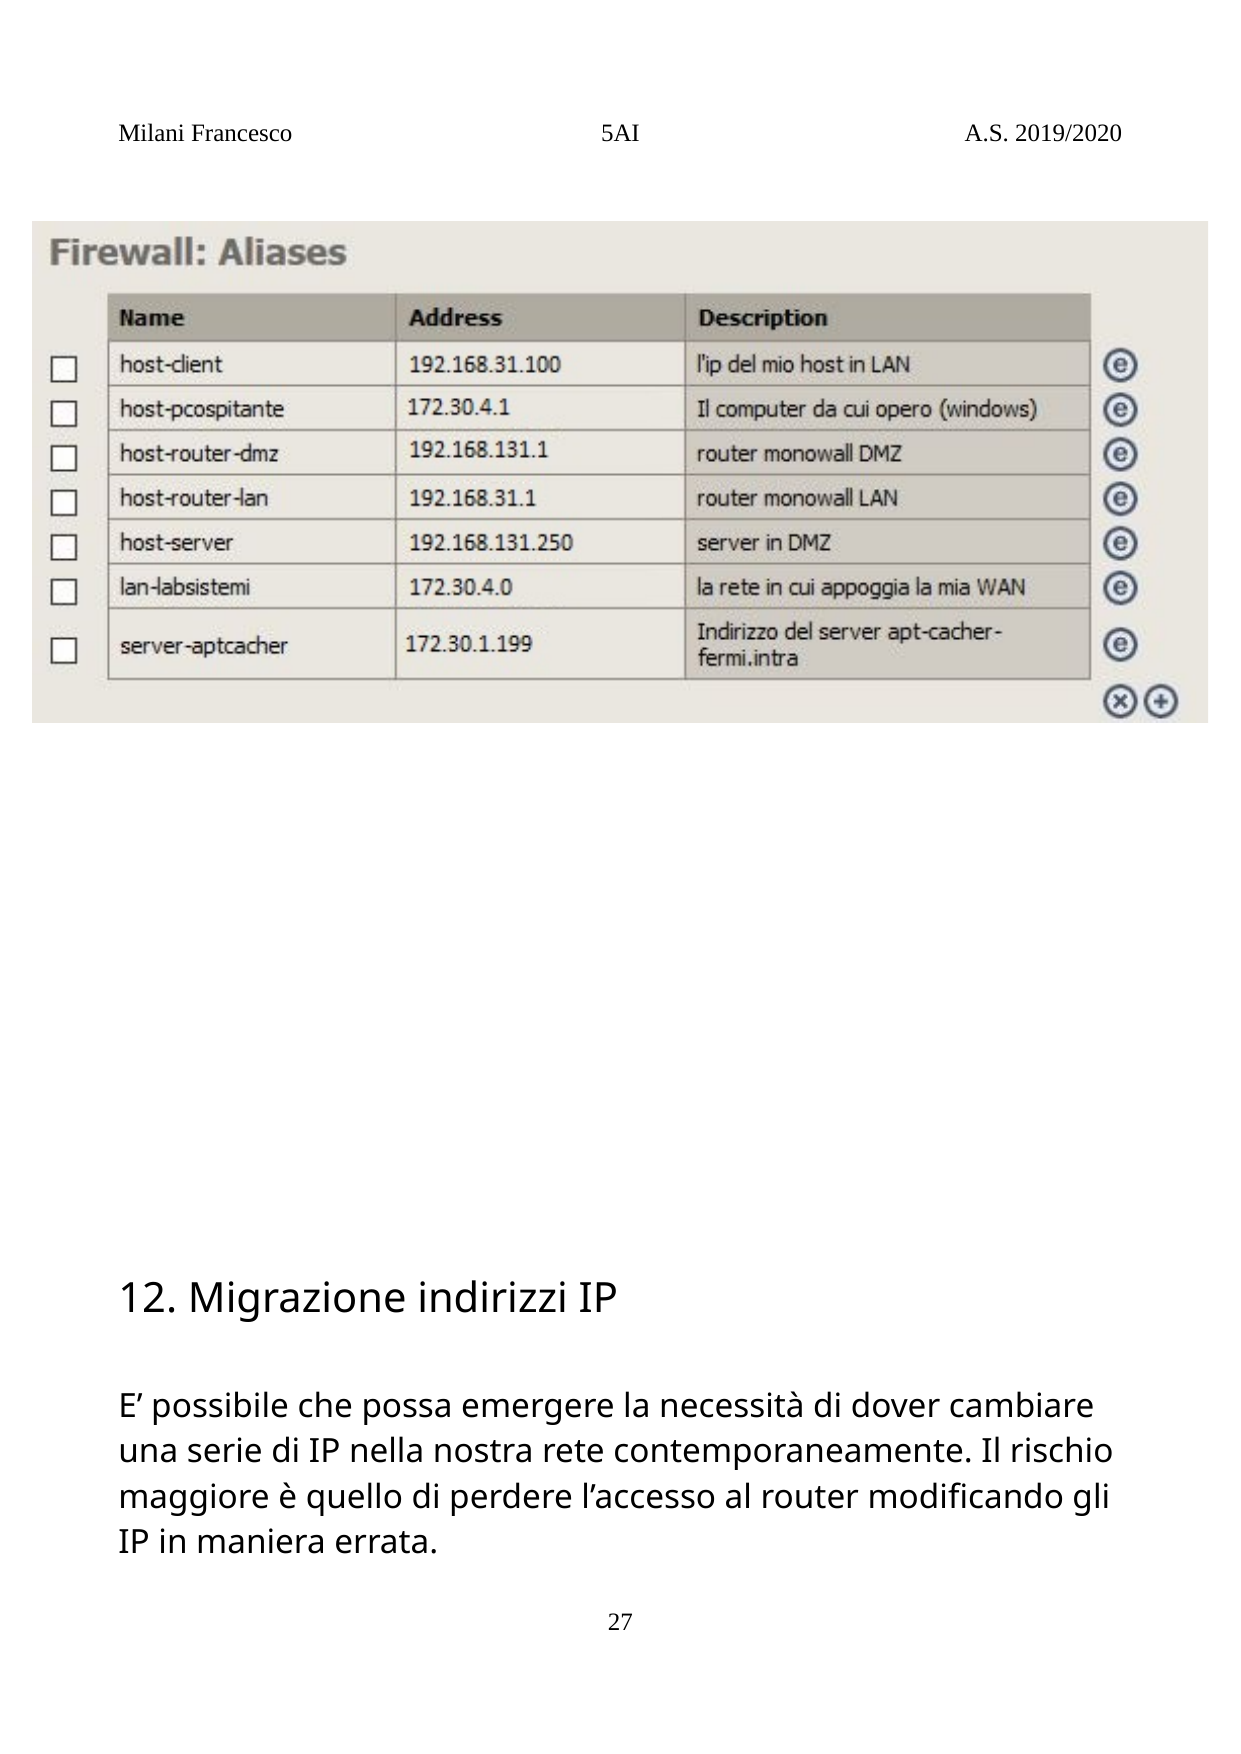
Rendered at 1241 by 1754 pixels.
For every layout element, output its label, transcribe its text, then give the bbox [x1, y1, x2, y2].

text 12. Migrazione indirizzi IP [118, 1268, 1122, 1325]
picture [32, 221, 1209, 723]
text E’ possibile che possa emergere la necessità di dover cambiare una serie di IP nella nostra rete contemporaneamente. Il rischio maggiore è quello di perdere l’accesso al router modificando gli IP in maniera errata. [118, 1382, 1122, 1563]
